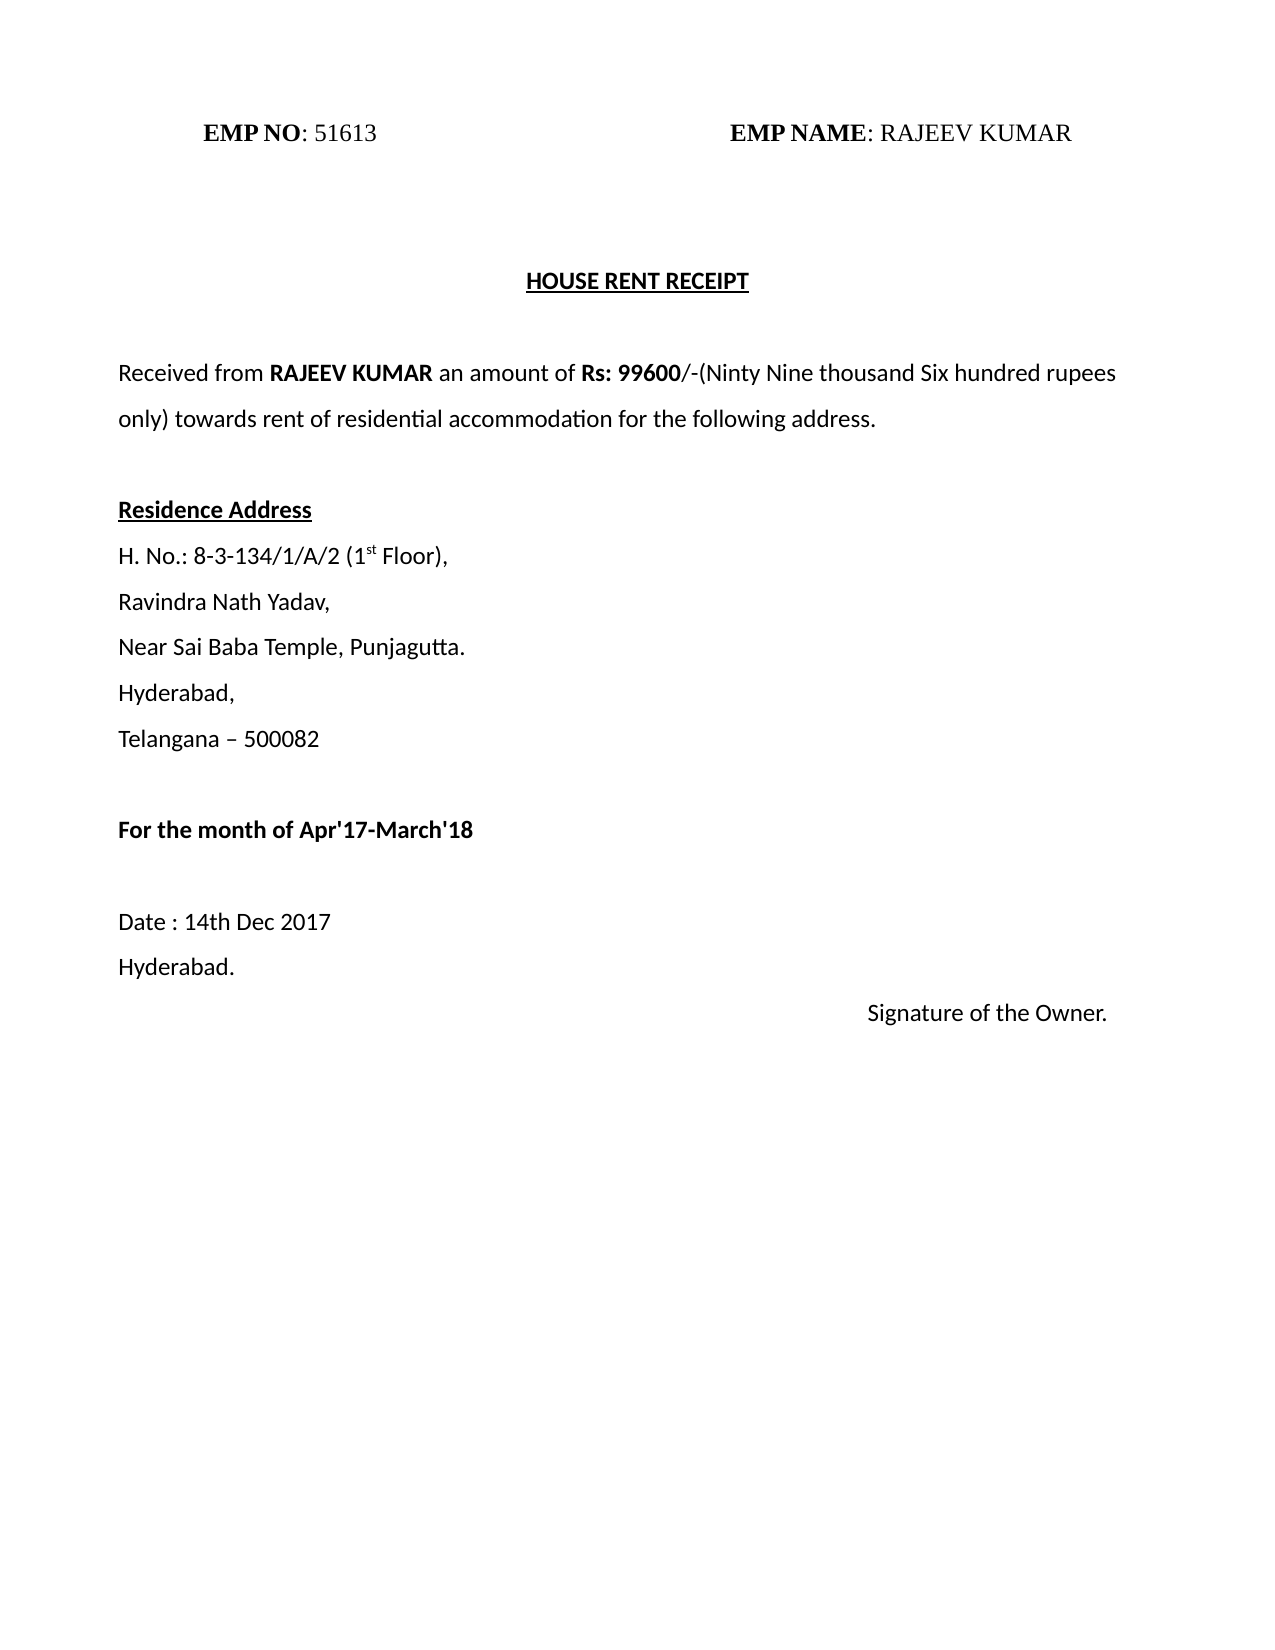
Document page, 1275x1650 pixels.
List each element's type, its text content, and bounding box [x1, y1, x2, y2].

text EMP NO: 51613 EMP NAME: RAJEEV KUMAR [118, 118, 1157, 147]
text Near Sai Baba Temple, Punjagutta. [118, 631, 1157, 662]
text Signature of the Owner. [118, 997, 1157, 1028]
text For the month of Apr'17-March'18 [118, 814, 1157, 845]
text Hyderabad. [118, 951, 1157, 982]
text Residence Address [118, 494, 1157, 525]
text Date : 14th Dec 2017 [118, 906, 1157, 936]
text Hyderabad, [118, 677, 1157, 708]
text Telangana – 500082 [118, 723, 1157, 753]
text Ravindra Nath Yadav, [118, 586, 1157, 616]
text H. No.: 8-3-134/1/A/2 (1st Floor), [118, 540, 1157, 570]
text Received from RAJEEV KUMAR an amount of Rs: 99600/-(Ninty Nine thousand Six hundred rupees only) towards rent of residential accommodation for the following address. [118, 357, 1157, 433]
text HOUSE RENT RECEIPT [118, 265, 1157, 296]
